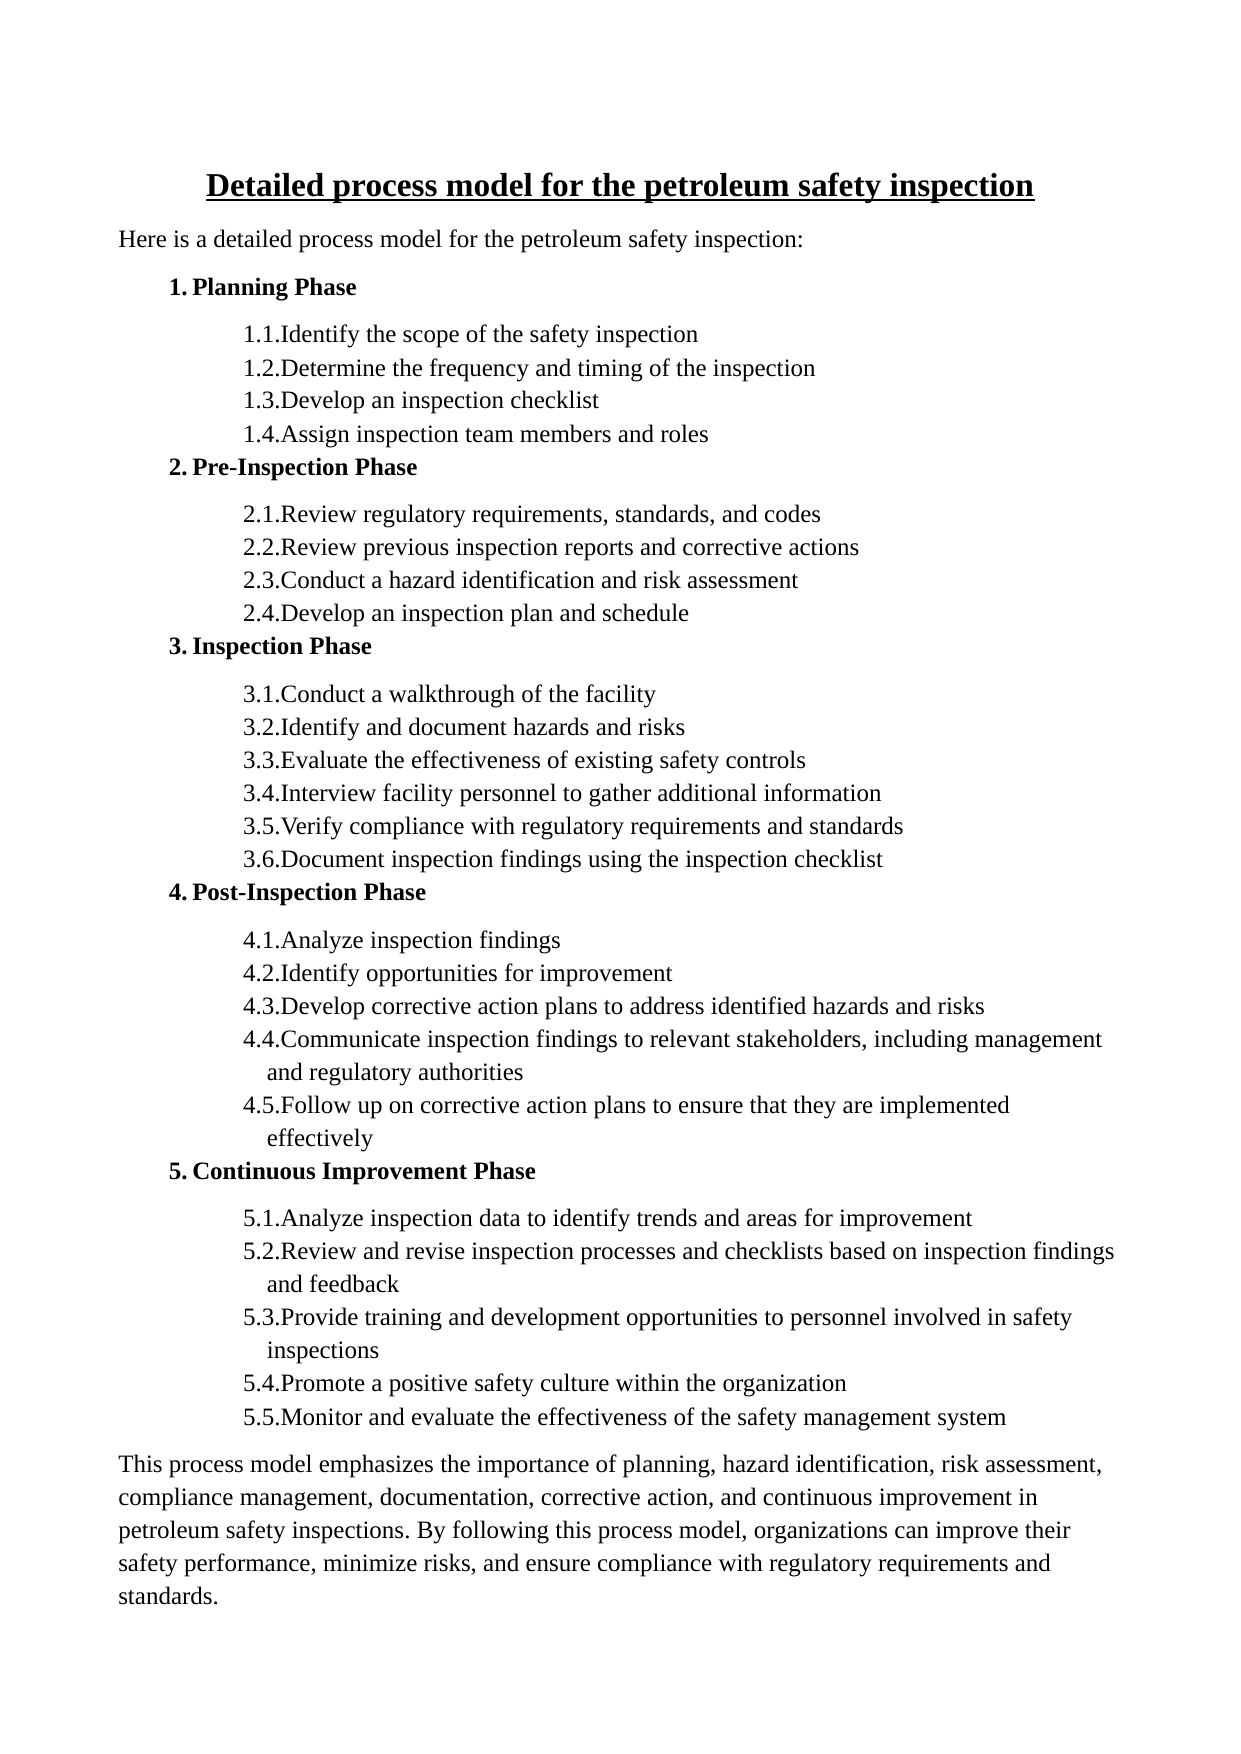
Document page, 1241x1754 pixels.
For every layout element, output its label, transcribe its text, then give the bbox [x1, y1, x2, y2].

list Planning Phase [162, 272, 1122, 301]
list Follow up on corrective action plans to ensure that they are implemented effectively [237, 1090, 1122, 1152]
text This process model emphasizes the importance of planning, hazard identification, risk assessment, compliance management, documentation, corrective action, and continuous improvement in petroleum safety inspections. By following this process model, organizations can improve their safety performance, minimize risks, and ensure compliance with regulatory requirements and standards. [118, 1449, 1122, 1610]
list Continuous Improvement Phase [162, 1156, 1122, 1184]
list Develop corrective action plans to address identified hazards and risks [237, 991, 1122, 1019]
list Identify and document hazards and risks [237, 712, 1122, 741]
list Develop an inspection plan and schedule [237, 598, 1122, 627]
list Provide training and development opportunities to personnel involved in safety inspections [237, 1302, 1122, 1364]
list Document inspection findings using the inspection checklist [237, 844, 1122, 873]
list Communicate inspection findings to relevant stakeholders, including management and regulatory authorities [237, 1024, 1122, 1086]
text Here is a detailed process model for the petroleum safety inspection: [118, 224, 1122, 253]
list Promote a positive safety culture within the organization [237, 1368, 1122, 1397]
list Identify opportunities for improvement [237, 958, 1122, 986]
list Determine the frequency and timing of the inspection [237, 353, 1122, 381]
list Pre-Inspection Phase [162, 452, 1122, 480]
list Develop an inspection checklist [237, 386, 1122, 414]
list Review regulatory requirements, standards, and codes [237, 499, 1122, 528]
list Analyze inspection data to identify trends and areas for improvement [237, 1203, 1122, 1232]
list Monitor and evaluate the effectiveness of the safety management system [237, 1402, 1122, 1430]
list Review and revise inspection processes and checklists based on inspection findings and feedback [237, 1236, 1122, 1298]
list Conduct a walkthrough of the facility [237, 679, 1122, 708]
list Analyze inspection findings [237, 925, 1122, 953]
list Assign inspection team members and roles [237, 419, 1122, 447]
list Interview facility personnel to gather additional information [237, 778, 1122, 807]
list Identify the scope of the safety inspection [237, 319, 1122, 348]
list Review previous inspection reports and corrective actions [237, 532, 1122, 561]
list Inspection Phase [162, 631, 1122, 660]
list Evaluate the effectiveness of existing safety controls [237, 745, 1122, 774]
list Conduct a hazard identification and risk assessment [237, 565, 1122, 594]
list Post-Inspection Phase [162, 877, 1122, 906]
text Detailed process model for the petroleum safety inspection [118, 166, 1122, 204]
list Verify compliance with regulatory requirements and standards [237, 811, 1122, 840]
